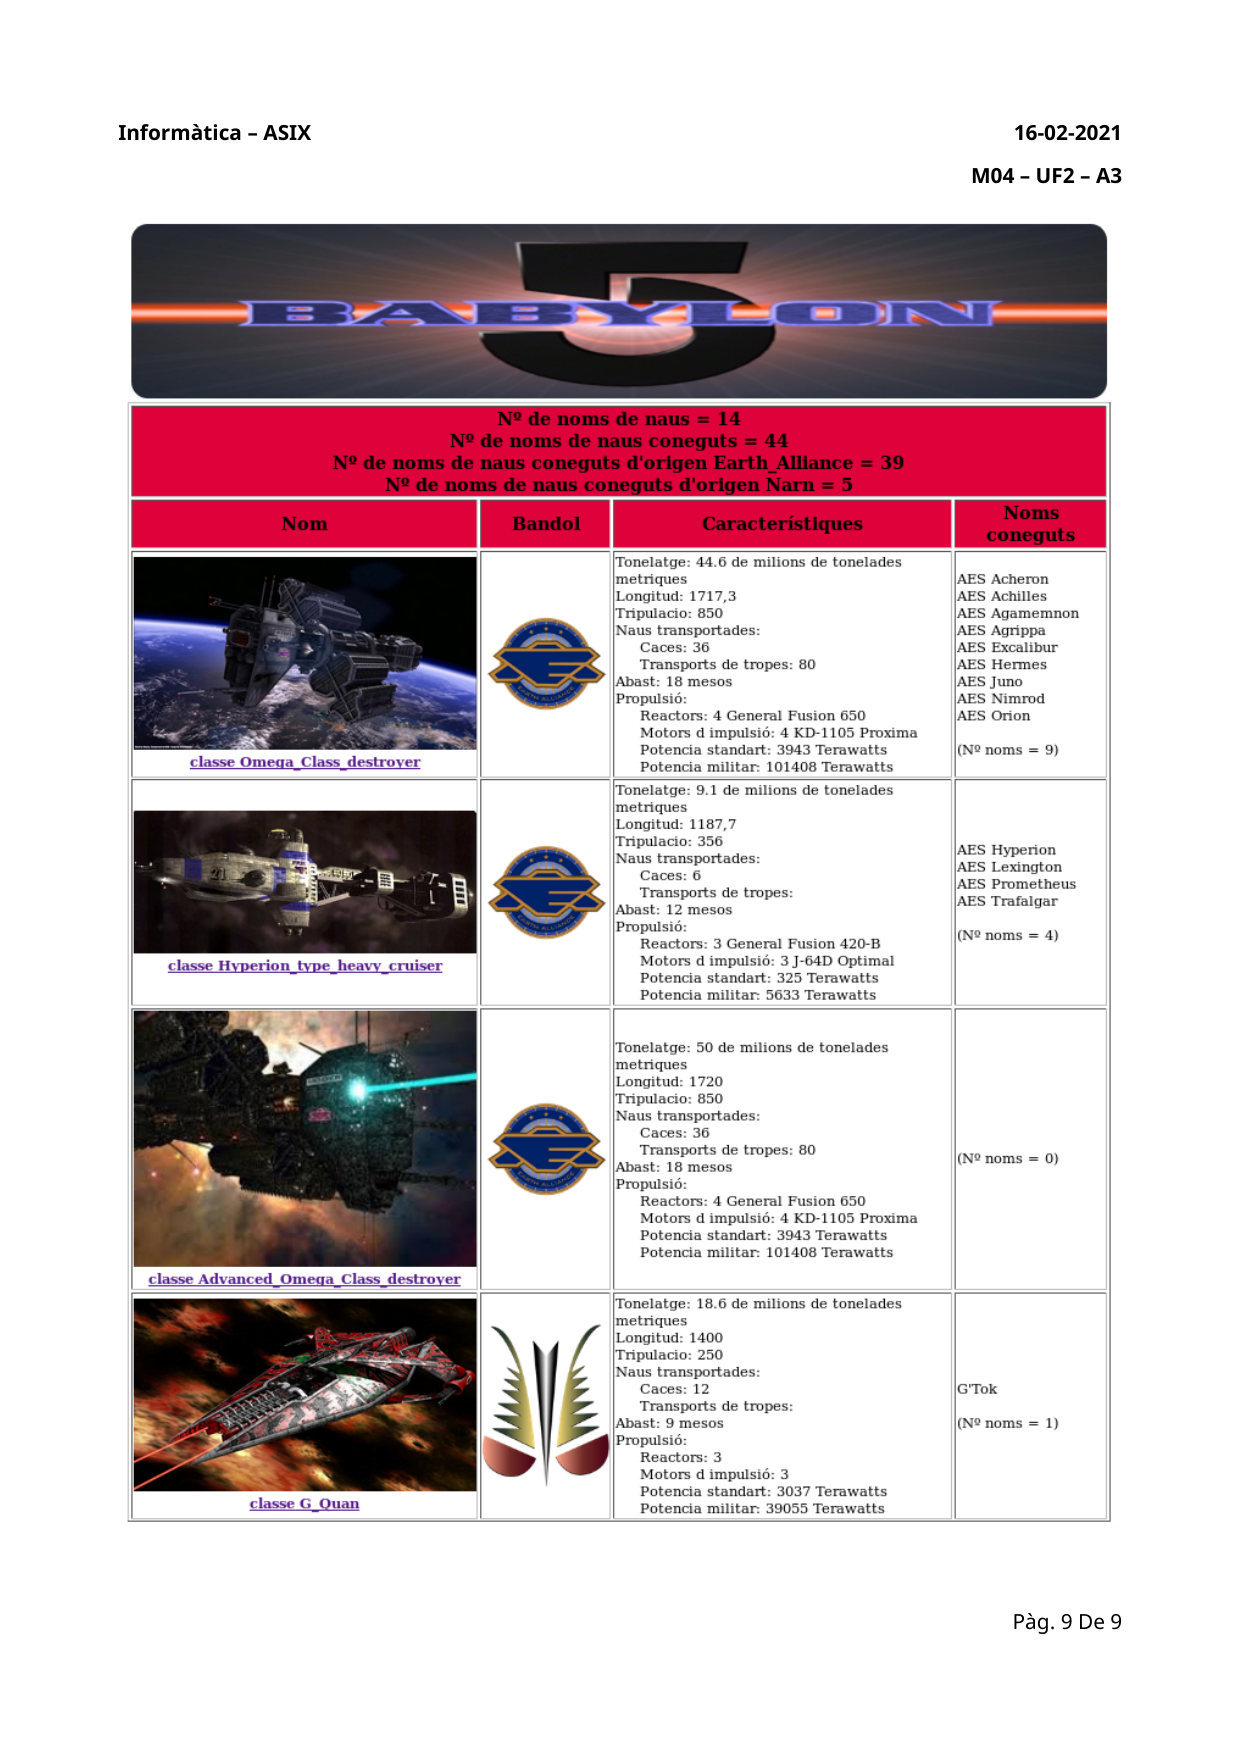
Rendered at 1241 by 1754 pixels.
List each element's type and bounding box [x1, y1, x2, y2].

picture [118, 218, 1123, 1528]
